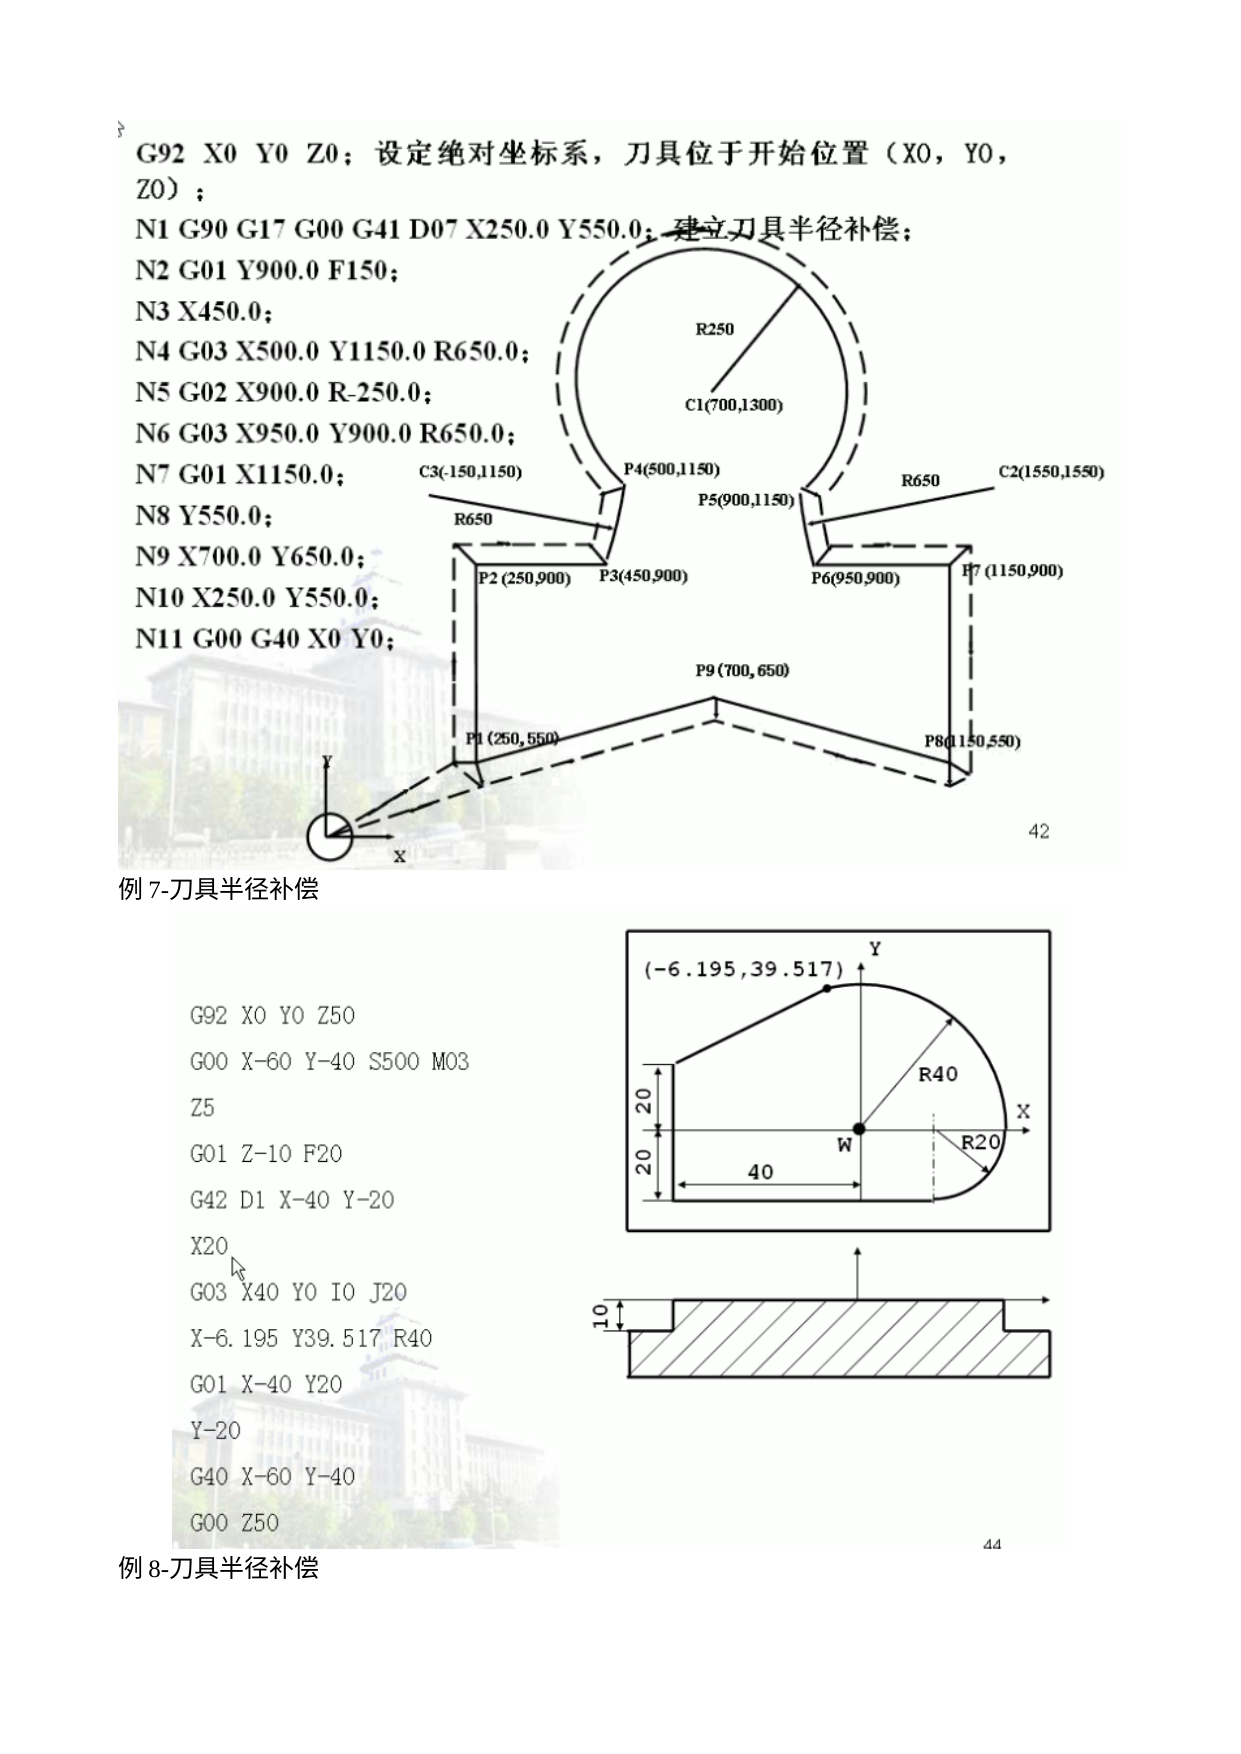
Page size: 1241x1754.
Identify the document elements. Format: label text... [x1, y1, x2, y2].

picture [118, 118, 1123, 870]
text 例7-刀具半径补偿 [118, 870, 1122, 906]
picture [172, 906, 1069, 1549]
text 例8-刀具半径补偿 [118, 906, 1122, 1585]
